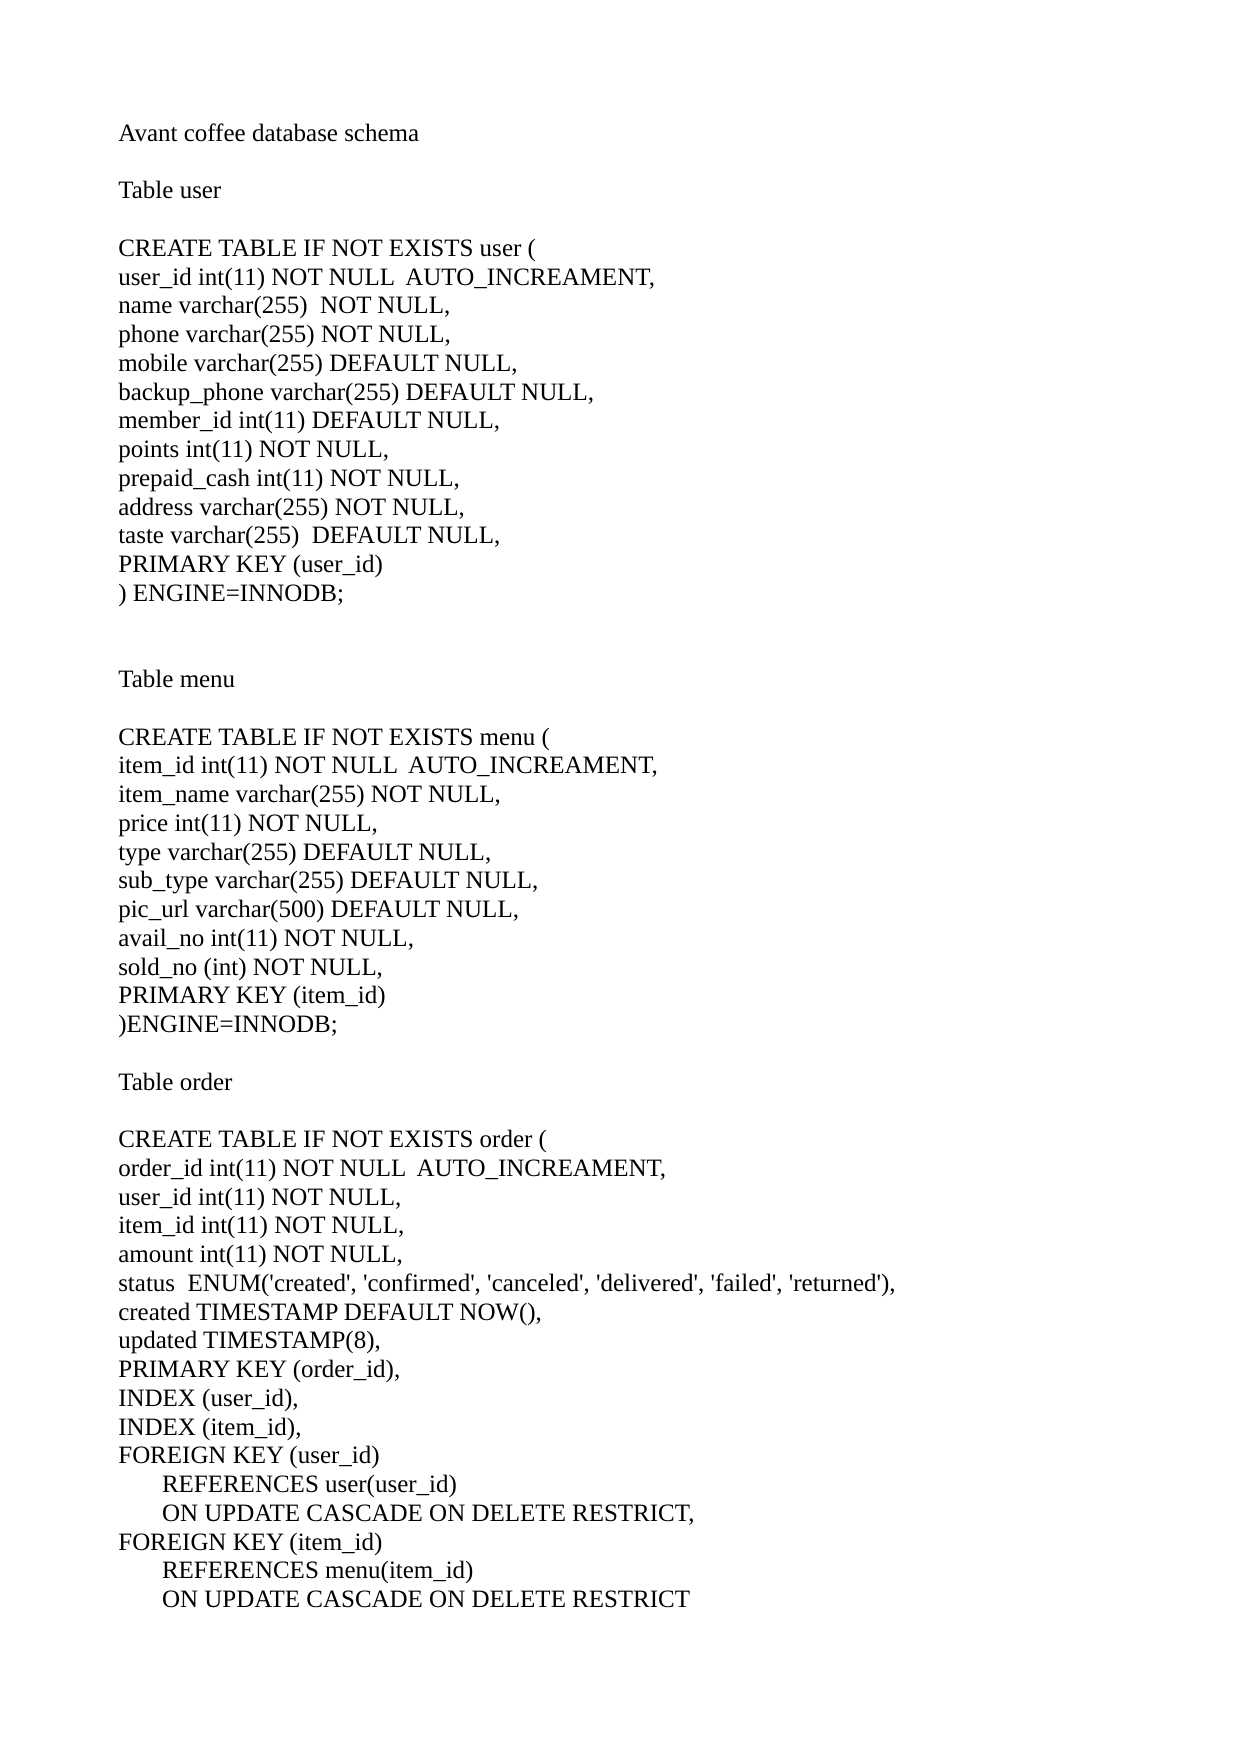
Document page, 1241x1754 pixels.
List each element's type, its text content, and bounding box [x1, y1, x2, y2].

text Avant coffee database schema [118, 118, 1122, 147]
text sold_no (int) NOT NULL, [118, 952, 1122, 981]
text name varchar(255) NOT NULL, [118, 291, 1122, 319]
text Table menu [118, 664, 1122, 693]
text ON UPDATE CASCADE ON DELETE RESTRICT [118, 1584, 1122, 1613]
text address varchar(255) NOT NULL, [118, 492, 1122, 521]
text mobile varchar(255) DEFAULT NULL, [118, 348, 1122, 377]
text member_id int(11) DEFAULT NULL, [118, 406, 1122, 434]
text REFERENCES menu(item_id) [118, 1556, 1122, 1584]
text taste varchar(255) DEFAULT NULL, [118, 521, 1122, 549]
text ) ENGINE=INNODB; [118, 578, 1122, 607]
text INDEX (user_id), [118, 1383, 1122, 1412]
text PRIMARY KEY (item_id) [118, 981, 1122, 1009]
text user_id int(11) NOT NULL AUTO_INCREAMENT, [118, 262, 1122, 291]
text item_id int(11) NOT NULL AUTO_INCREAMENT, [118, 751, 1122, 779]
text created TIMESTAMP DEFAULT NOW(), [118, 1297, 1122, 1326]
text INDEX (item_id), [118, 1412, 1122, 1441]
text phone varchar(255) NOT NULL, [118, 319, 1122, 348]
text PRIMARY KEY (user_id) [118, 549, 1122, 578]
text Table user [118, 176, 1122, 204]
text status ENUM('created', 'confirmed', 'canceled', 'delivered', 'failed', 'returned'), [118, 1268, 1122, 1297]
text avail_no int(11) NOT NULL, [118, 923, 1122, 952]
text CREATE TABLE IF NOT EXISTS user ( [118, 233, 1122, 262]
text )ENGINE=INNODB; [118, 1009, 1122, 1038]
text pic_url varchar(500) DEFAULT NULL, [118, 894, 1122, 923]
text updated TIMESTAMP(8), [118, 1326, 1122, 1354]
text PRIMARY KEY (order_id), [118, 1354, 1122, 1383]
text FOREIGN KEY (item_id) [118, 1527, 1122, 1556]
text backup_phone varchar(255) DEFAULT NULL, [118, 377, 1122, 406]
text item_id int(11) NOT NULL, [118, 1211, 1122, 1239]
text prepaid_cash int(11) NOT NULL, [118, 463, 1122, 492]
text FOREIGN KEY (user_id) [118, 1441, 1122, 1469]
text points int(11) NOT NULL, [118, 434, 1122, 463]
text user_id int(11) NOT NULL, [118, 1182, 1122, 1211]
text price int(11) NOT NULL, [118, 808, 1122, 837]
text REFERENCES user(user_id) [118, 1469, 1122, 1498]
text ON UPDATE CASCADE ON DELETE RESTRICT, [118, 1498, 1122, 1527]
text CREATE TABLE IF NOT EXISTS menu ( [118, 722, 1122, 751]
text amount int(11) NOT NULL, [118, 1239, 1122, 1268]
text type varchar(255) DEFAULT NULL, [118, 837, 1122, 866]
text CREATE TABLE IF NOT EXISTS order ( [118, 1124, 1122, 1153]
text Table order [118, 1067, 1122, 1096]
text sub_type varchar(255) DEFAULT NULL, [118, 866, 1122, 894]
text order_id int(11) NOT NULL AUTO_INCREAMENT, [118, 1153, 1122, 1182]
text item_name varchar(255) NOT NULL, [118, 779, 1122, 808]
